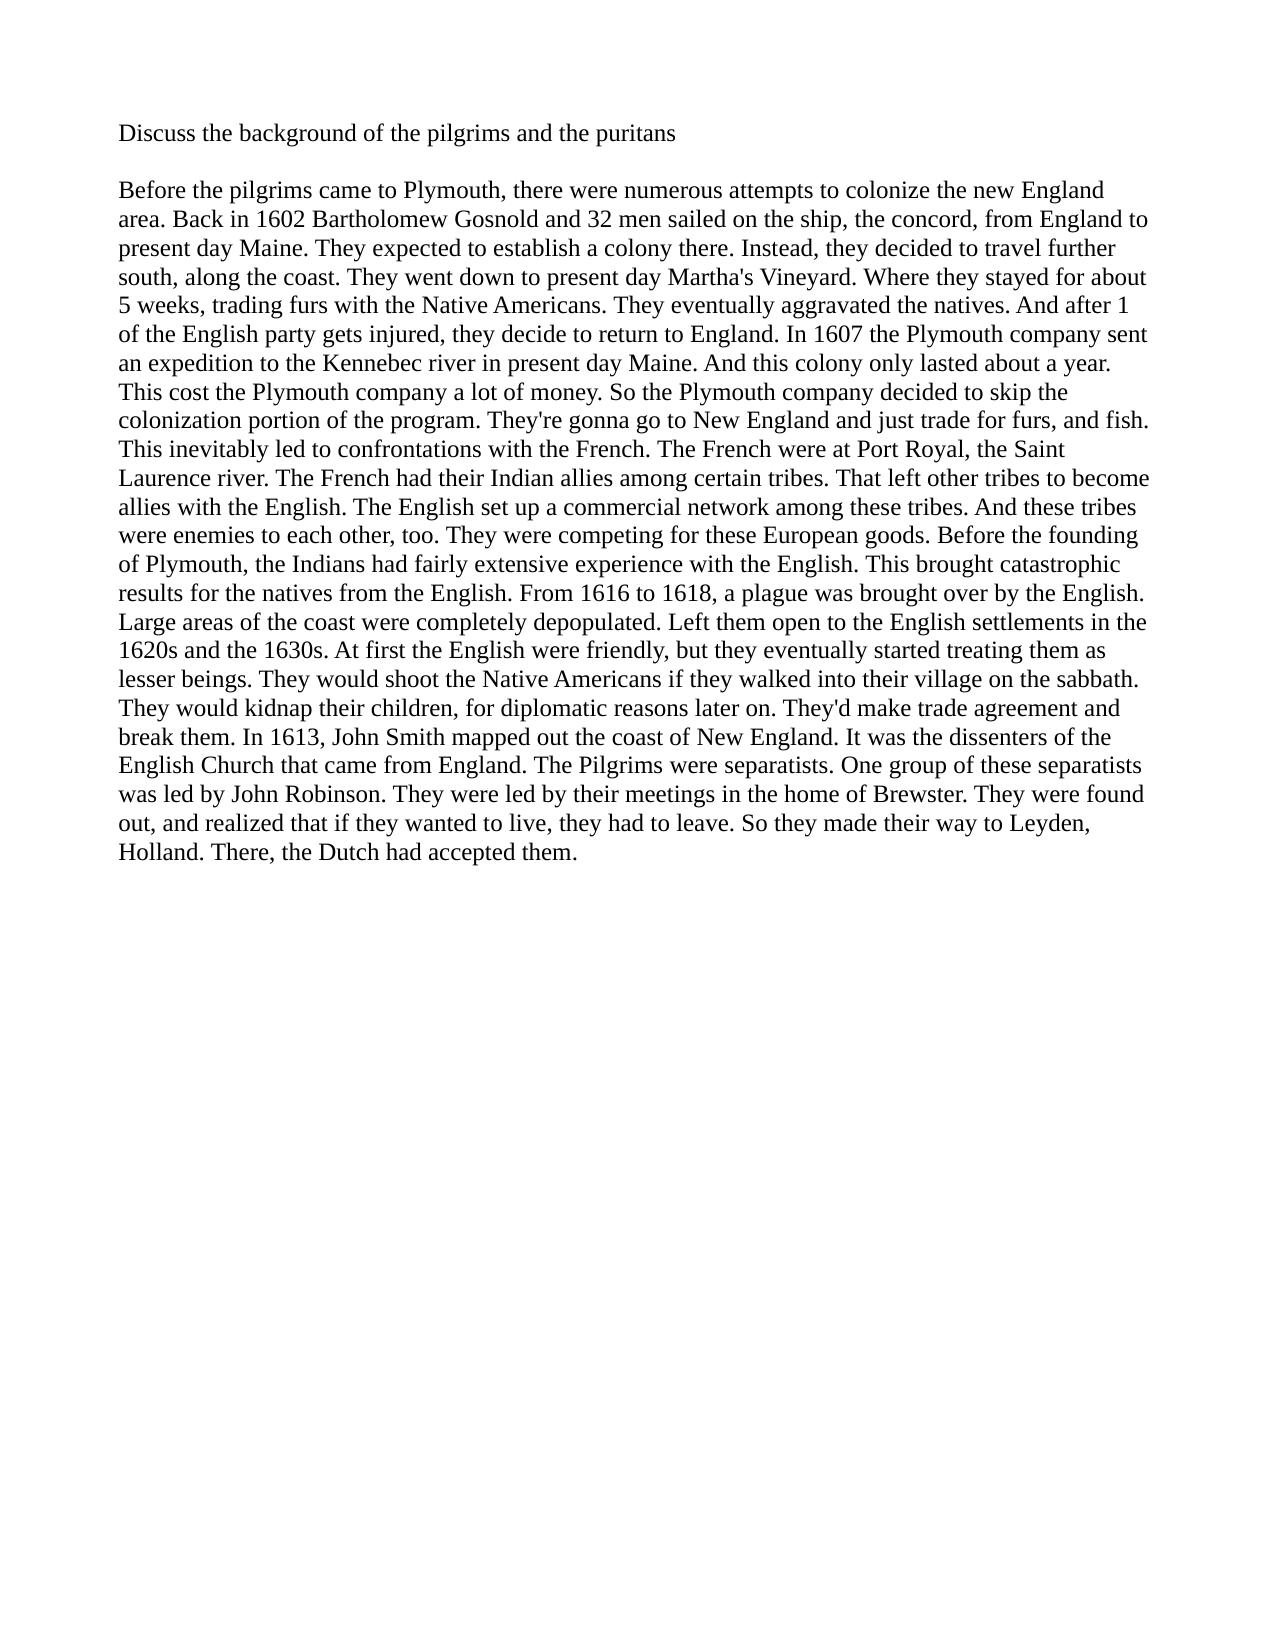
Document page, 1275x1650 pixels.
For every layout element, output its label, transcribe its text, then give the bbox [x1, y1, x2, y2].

text Before the pilgrims came to Plymouth, there were numerous attempts to colonize the new England area. Back in 1602 Bartholomew Gosnold and 32 men sailed on the ship, the concord, from England to present day Maine. They expected to establish a colony there. Instead, they decided to travel further south, along the coast. They went down to present day Martha's Vineyard. Where they stayed for about 5 weeks, trading furs with the Native Americans. They eventually aggravated the natives. And after 1 of the English party gets injured, they decide to return to England. In 1607 the Plymouth company sent an expedition to the Kennebec river in present day Maine. And this colony only lasted about a year. This cost the Plymouth company a lot of money. So the Plymouth company decided to skip the colonization portion of the program. They're gonna go to New England and just trade for furs, and fish. This inevitably led to confrontations with the French. The French were at Port Royal, the Saint Laurence river. The French had their Indian allies among certain tribes. That left other tribes to become allies with the English. The English set up a commercial network among these tribes. And these tribes were enemies to each other, too. They were competing for these European goods. Before the founding of Plymouth, the Indians had fairly extensive experience with the English. This brought catastrophic results for the natives from the English. From 1616 to 1618, a plague was brought over by the English. Large areas of the coast were completely depopulated. Left them open to the English settlements in the 1620s and the 1630s. At first the English were friendly, but they eventually started treating them as lesser beings. They would shoot the Native Americans if they walked into their village on the sabbath. They would kidnap their children, for diplomatic reasons later on. They'd make trade agreement and break them. In 1613, John Smith mapped out the coast of New England. It was the dissenters of the English Church that came from England. The Pilgrims were separatists. One group of these separatists was led by John Robinson. They were led by their meetings in the home of Brewster. They were found out, and realized that if they wanted to live, they had to leave. So they made their way to Leyden, Holland. There, the Dutch had accepted them. [118, 176, 1157, 866]
text Discuss the background of the pilgrims and the puritans [118, 118, 1157, 147]
